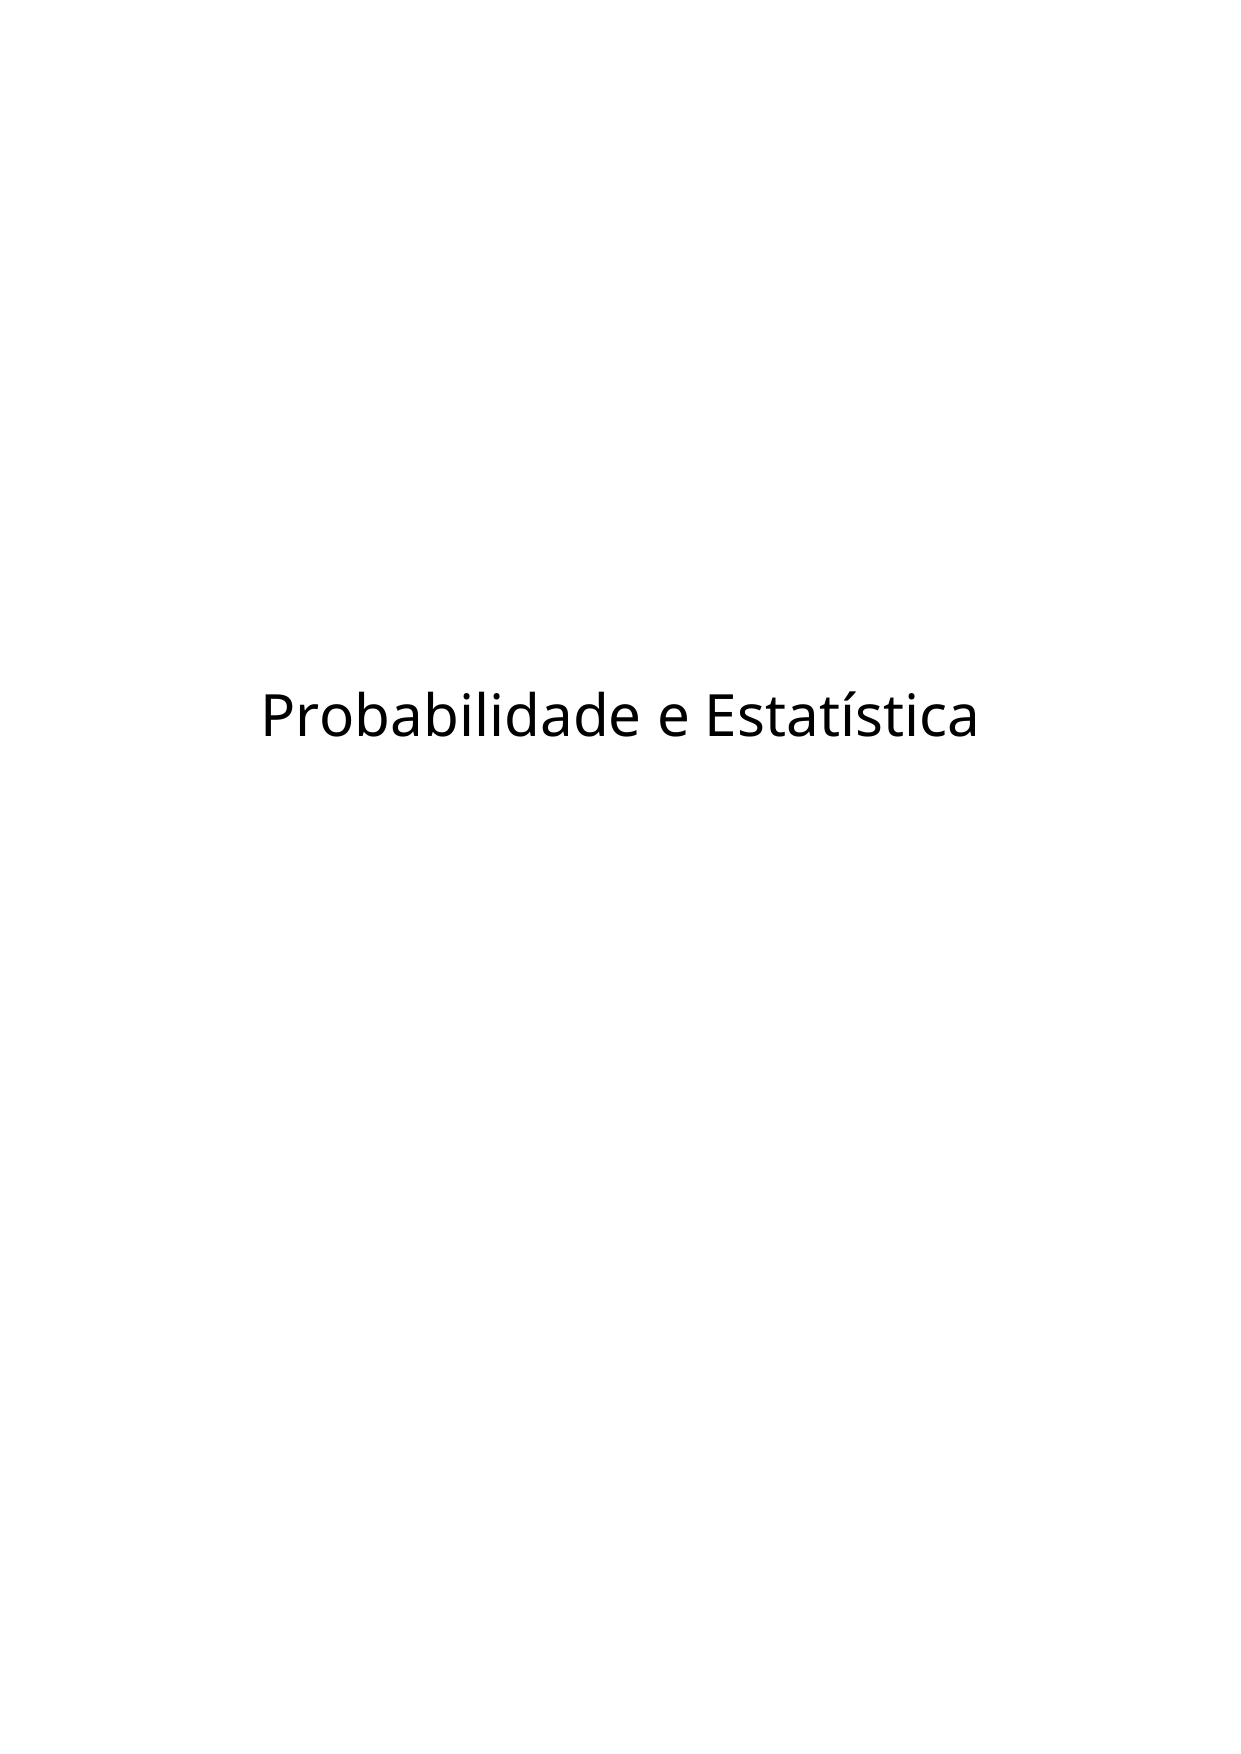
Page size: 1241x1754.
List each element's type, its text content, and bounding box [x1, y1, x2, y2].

text Probabilidade e Estatística [118, 674, 1122, 753]
